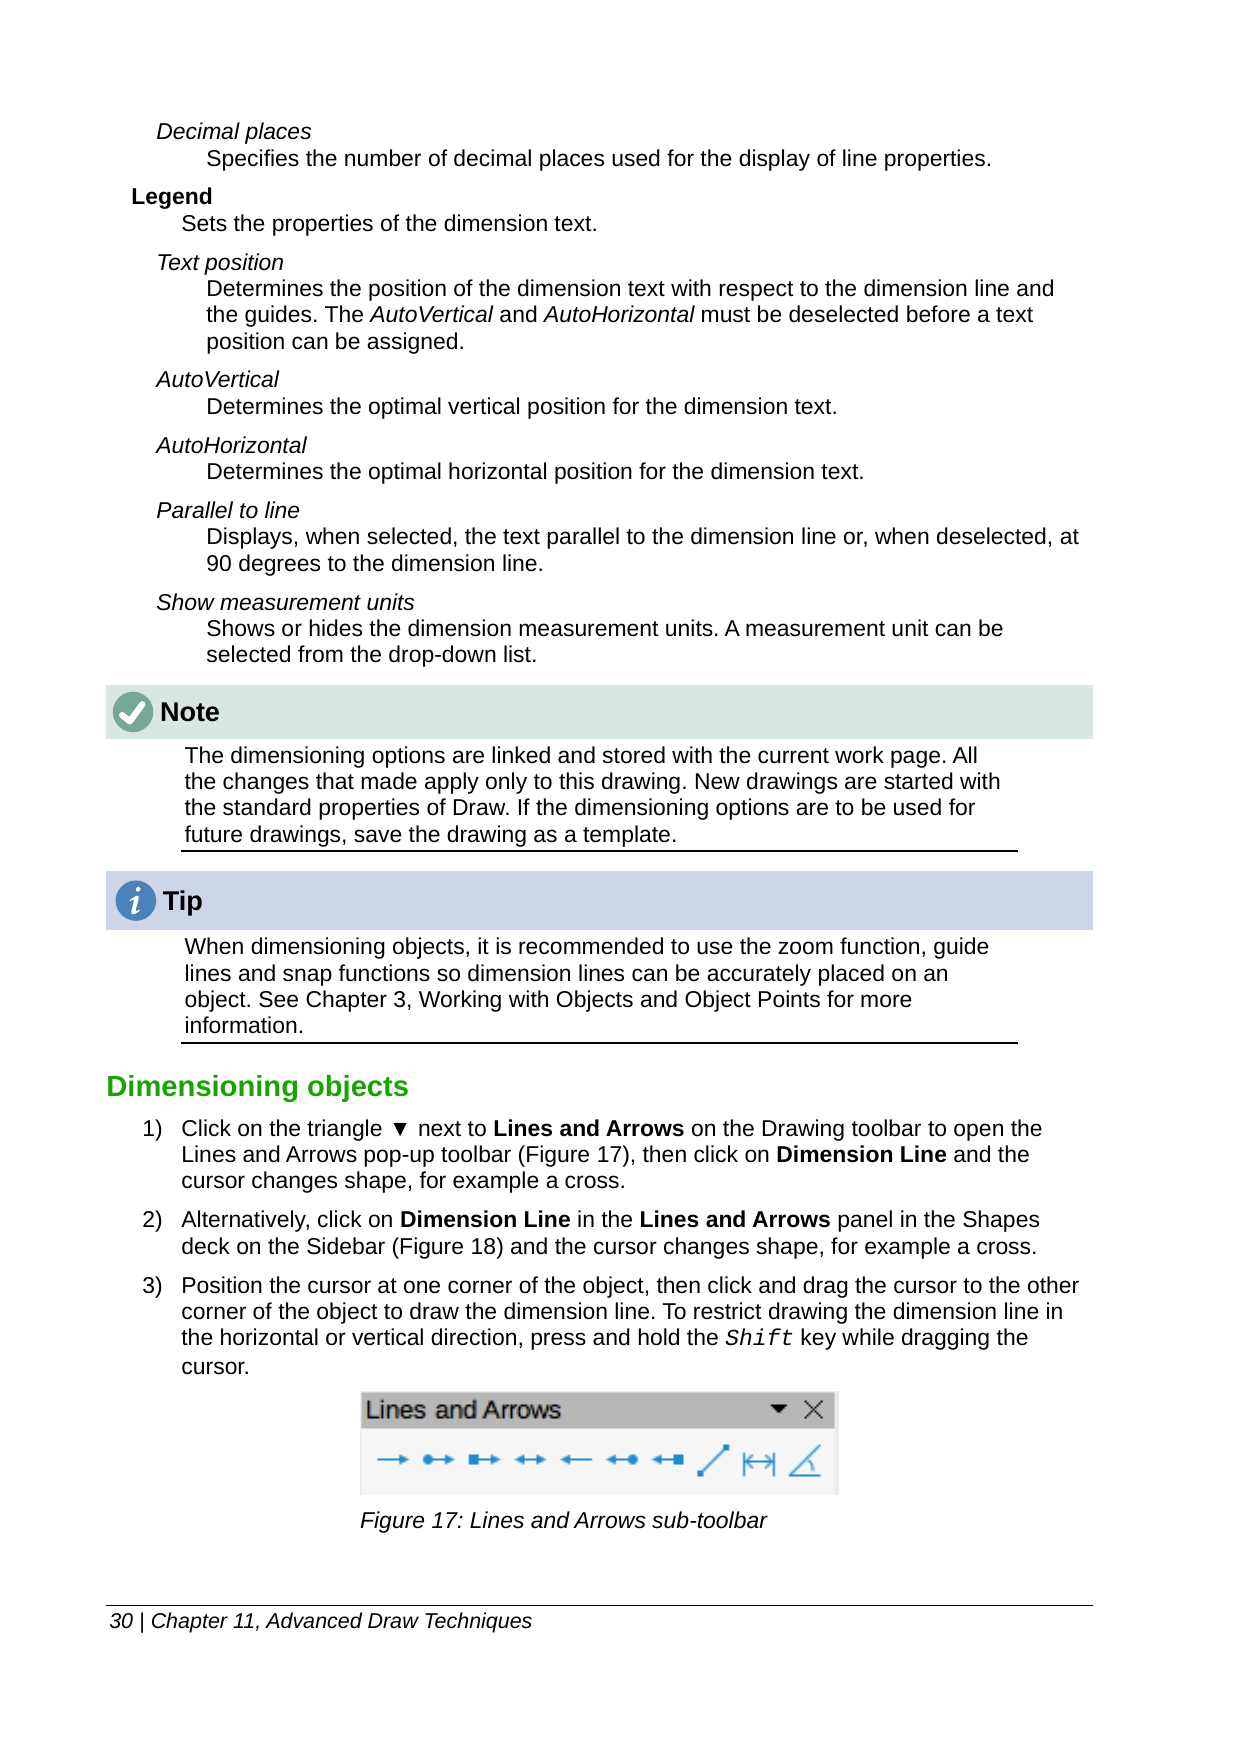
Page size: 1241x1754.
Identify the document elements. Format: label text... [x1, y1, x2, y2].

list Alternatively, click on Dimension Line in the Lines and Arrows panel in the Shapes deck on the Sidebar (Figure 18) and the cursor changes shape, for example a cross. [162, 1206, 1093, 1259]
subtitle Dimensioning objects [106, 1069, 1093, 1102]
text When dimensioning objects, it is recommended to use the zoom function, guide lines and snap functions so dimension lines can be accurately placed on an object. See Chapter 3, Working with Objects and Object Points for more information. [181, 930, 1018, 1042]
text Shows or hides the dimension measurement units. A measurement unit can be selected from the drop-down list. [206, 615, 1093, 667]
text Determines the position of the dimension text with respect to the dimension line and the guides. The AutoVertical and AutoHorizontal must be deselected before a text position can be assigned. [206, 275, 1093, 354]
text Determines the optimal vertical position for the dimension text. [206, 393, 1093, 419]
text Determines the optimal horizontal position for the dimension text. [206, 458, 1093, 484]
text AutoHorizontal [156, 432, 1093, 458]
text Specifies the number of decimal places used for the display of line properties. [206, 144, 1093, 171]
list Position the cursor at one corner of the object, then click and drag the cursor to the other corner of the object to draw the dimension line. To restrict drawing the dimension line in the horizontal or vertical direction, press and hold the Shift key while dragging the cursor. [162, 1272, 1093, 1379]
text The dimensioning options are linked and stored with the current work page. All the changes that made apply only to this drawing. New drawings are started with the standard properties of Draw. If the dimensioning options are to be used for future drawings, save the drawing as a template. [181, 739, 1018, 850]
text Parallel to line [156, 497, 1093, 523]
text Displays, when selected, the text parallel to the dimension line or, when deselected, at 90 degrees to the dimension line. [206, 523, 1093, 576]
subtitle Note [106, 685, 1093, 739]
text AutoVertical [156, 366, 1093, 393]
text Figure 17: Lines and Arrows sub-toolbar [360, 1507, 839, 1534]
text Text position [156, 248, 1093, 275]
text Legend [131, 183, 1093, 210]
text Show measurement units [156, 588, 1093, 615]
list Click on the triangle ▼ next to Lines and Arrows on the Drawing toolbar to open the Lines and Arrows pop-up toolbar (Figure 17), then click on Dimension Line and the cursor changes shape, for example a cross. [162, 1115, 1093, 1194]
picture [360, 1391, 839, 1495]
text Decimal places [156, 118, 1093, 144]
subtitle Tip [106, 871, 1093, 930]
text Sets the properties of the dimension text. [181, 210, 1093, 236]
